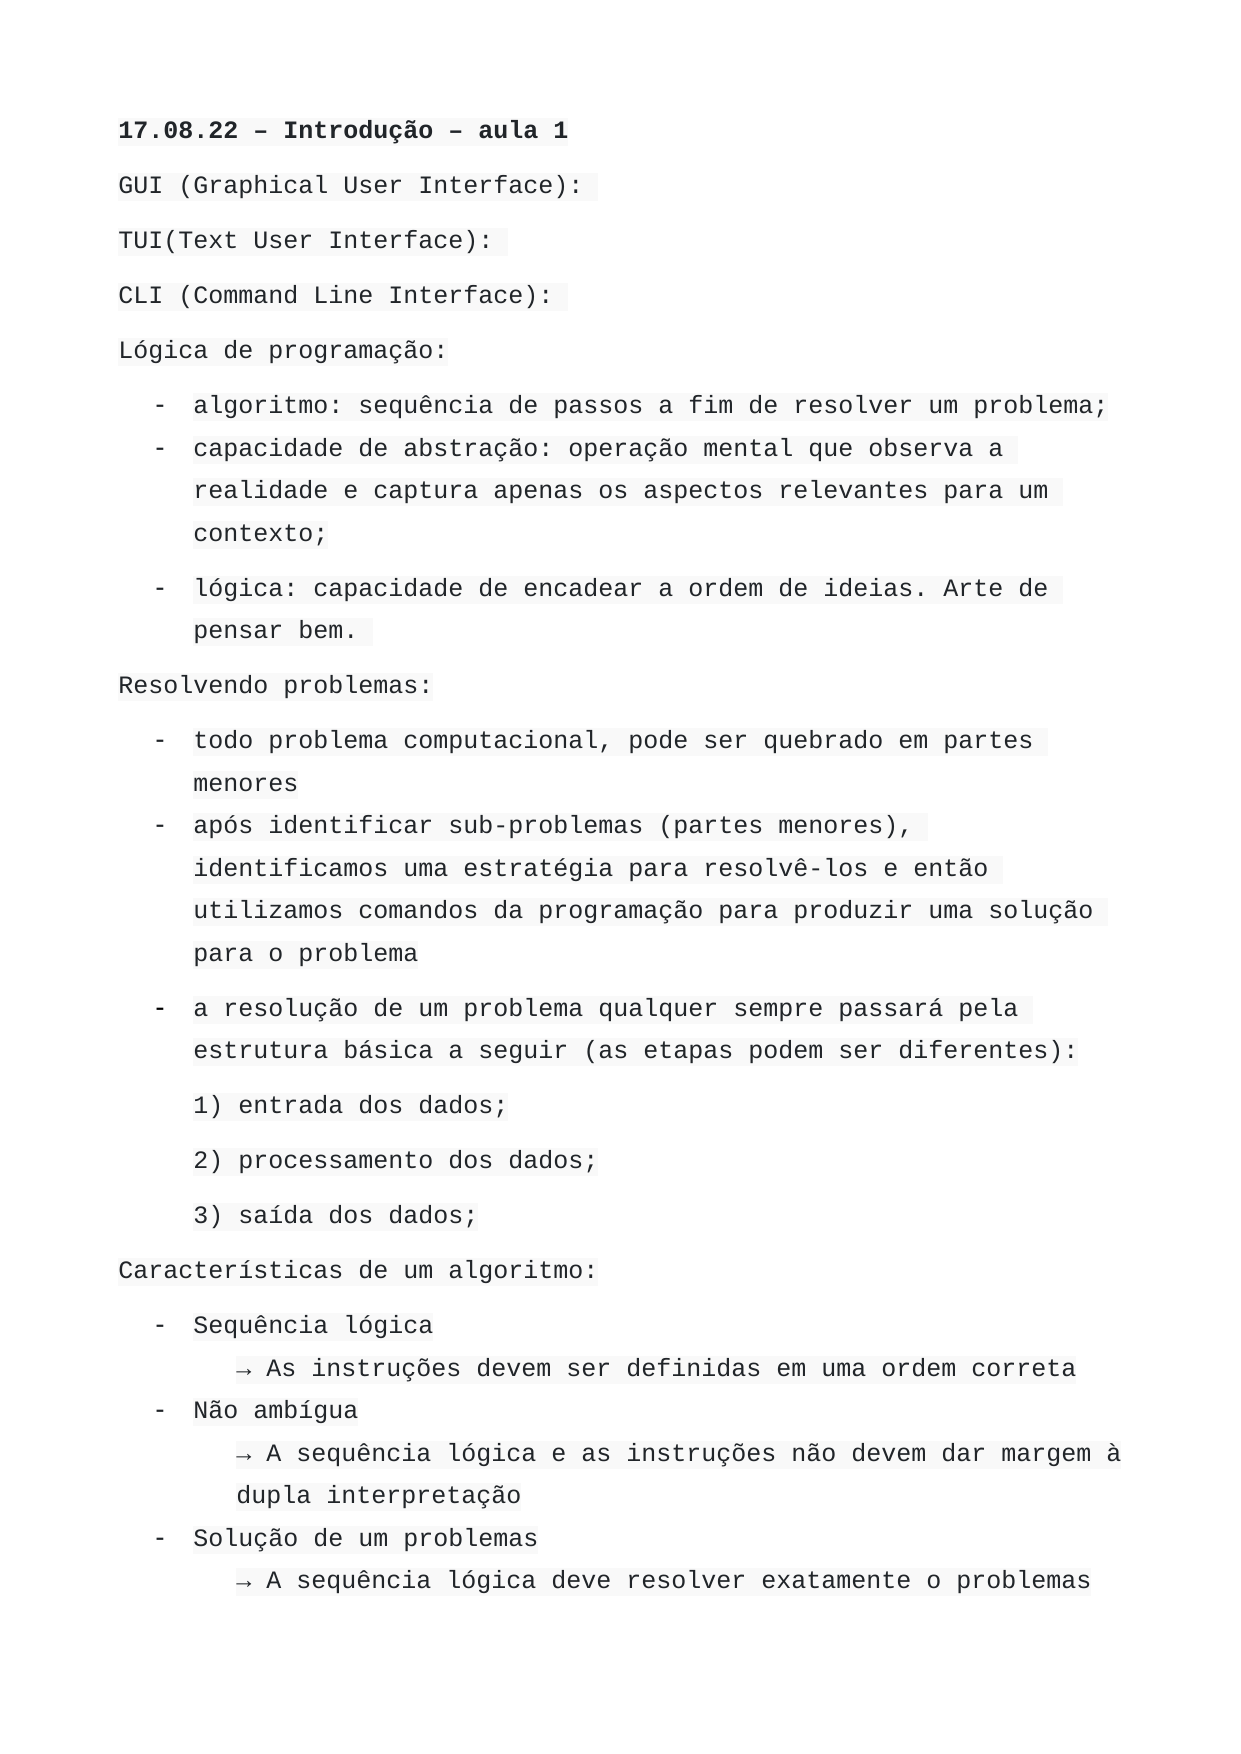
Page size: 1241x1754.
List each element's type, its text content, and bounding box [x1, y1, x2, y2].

list Solução de um problemas [156, 1526, 1122, 1554]
text Lógica de programação: [118, 338, 1122, 366]
list → As instruções devem ser definidas em uma ordem correta [198, 1356, 1122, 1384]
list Sequência lógica [156, 1313, 1122, 1341]
text Características de um algoritmo: [118, 1258, 1122, 1286]
text 17.08.22 – Introdução – aula 1 [118, 118, 1122, 146]
list 3) saída dos dados; [156, 1203, 1122, 1231]
text Resolvendo problemas: [118, 673, 1122, 701]
list capacidade de abstração: operação mental que observa a realidade e captura apenas os aspectos relevantes para um contexto; [156, 436, 1122, 549]
list 1) entrada dos dados; [156, 1093, 1122, 1121]
list algoritmo: sequência de passos a fim de resolver um problema; [156, 393, 1122, 421]
list Não ambígua [156, 1398, 1122, 1426]
list → A sequência lógica deve resolver exatamente o problemas [198, 1568, 1122, 1596]
list após identificar sub-problemas (partes menores), identificamos uma estratégia para resolvê-los e então utilizamos comandos da programação para produzir uma solução para o problema [156, 813, 1122, 969]
text GUI (Graphical User Interface): [118, 173, 1122, 201]
list lógica: capacidade de encadear a ordem de ideias. Arte de pensar bem. [156, 576, 1122, 646]
text CLI (Command Line Interface): [118, 283, 1122, 311]
list todo problema computacional, pode ser quebrado em partes menores [156, 728, 1122, 799]
list → A sequência lógica e as instruções não devem dar margem à dupla interpretação [198, 1441, 1122, 1511]
text TUI(Text User Interface): [118, 228, 1122, 256]
list a resolução de um problema qualquer sempre passará pela estrutura básica a seguir (as etapas podem ser diferentes): [156, 996, 1122, 1066]
list 2) processamento dos dados; [156, 1148, 1122, 1176]
